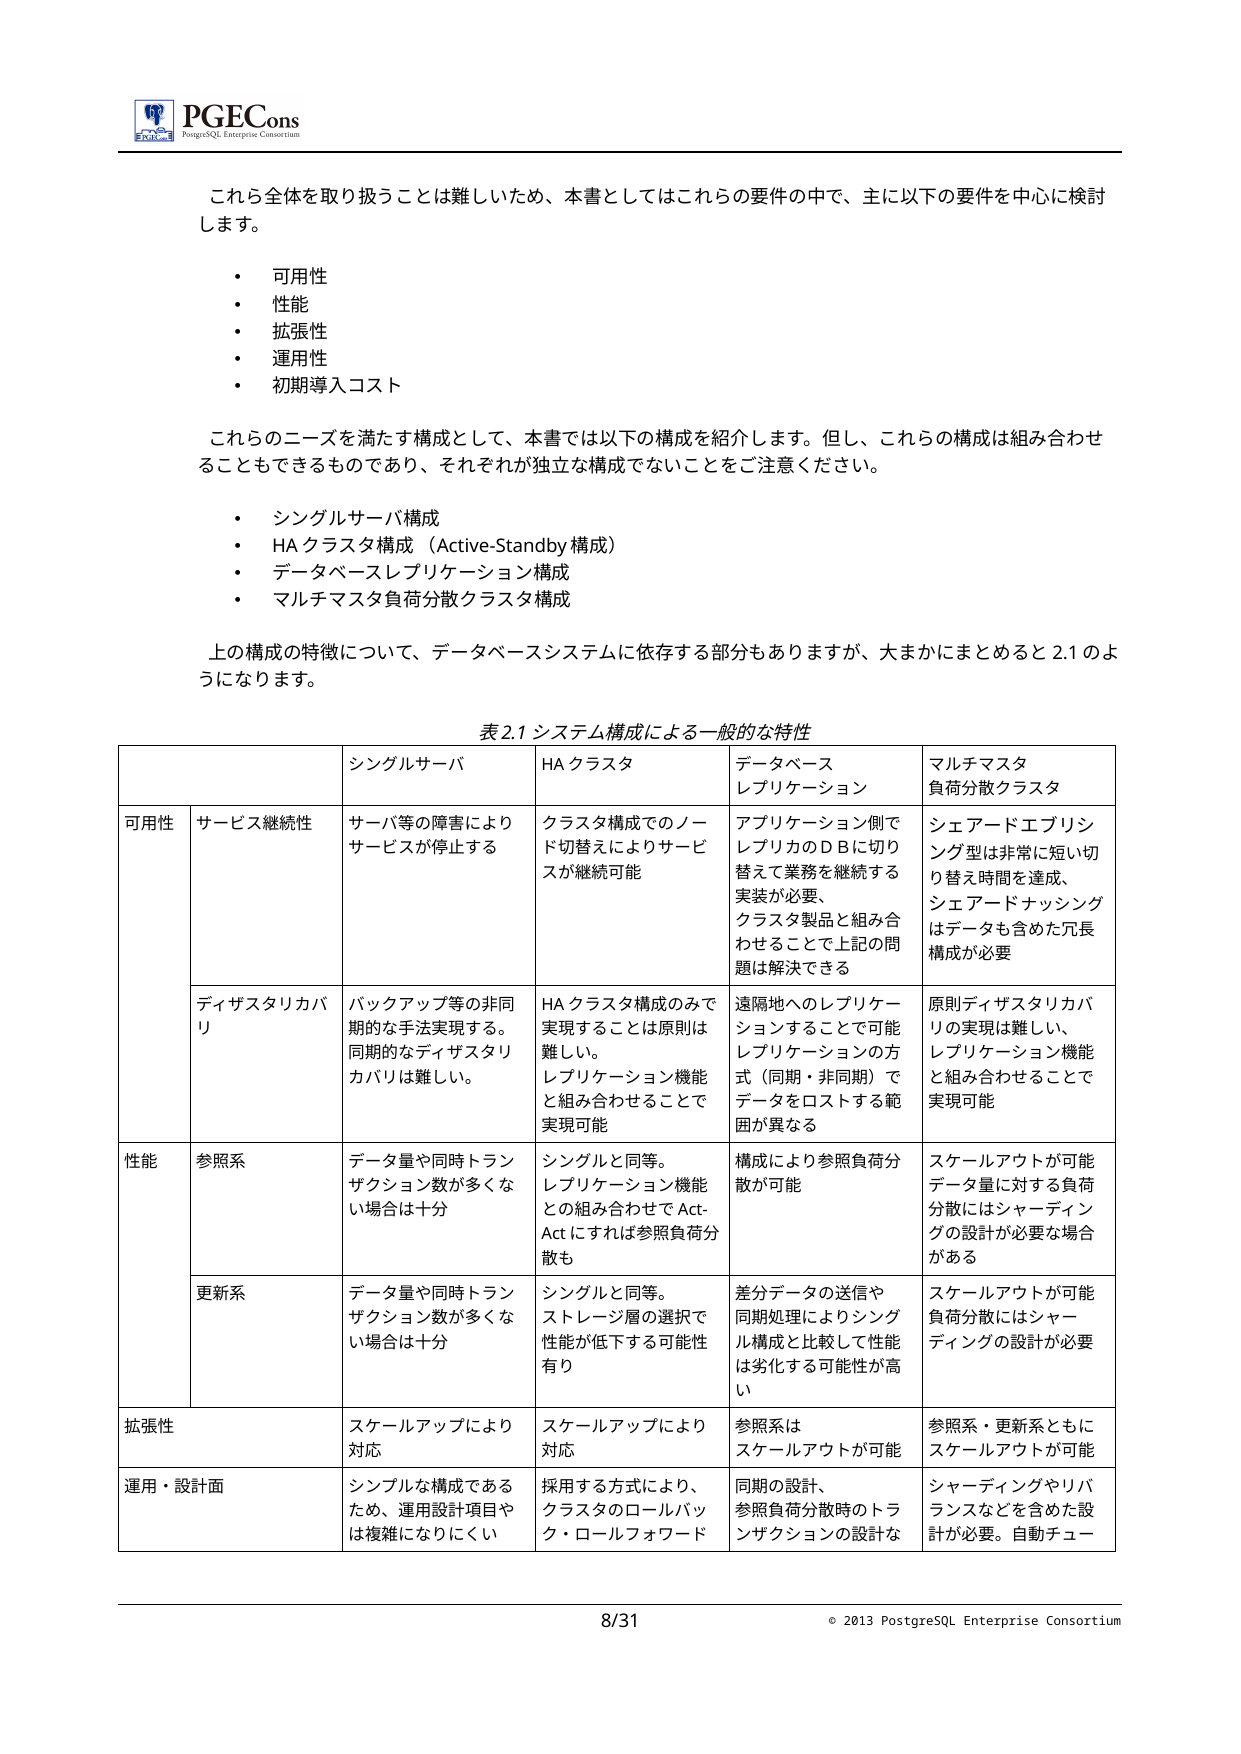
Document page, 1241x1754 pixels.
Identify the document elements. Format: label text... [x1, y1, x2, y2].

table_cell 原則ディザスタリカバリの実現は難しい、 レプリケーション機能と組み合わせることで実現可能 [923, 986, 1115, 1142]
text 表 2.1システム構成による一般的な特性 [157, 717, 1122, 745]
table_cell 差分データの送信や 同期処理によりシングル構成と比較して性能は劣化する可能性が高い [730, 1276, 922, 1407]
table_cell データ量や同時トランザクション数が多くない場合は十分 [343, 1276, 535, 1407]
list 拡張性 [234, 316, 1122, 343]
table_cell 遠隔地へのレプリケーションすることで可能 レプリケーションの方式（同期・非同期）でデータをロストする範囲が異なる [730, 986, 922, 1142]
table_cell スケールアップにより対応 [343, 1408, 535, 1467]
table_cell サービス継続性 [191, 806, 342, 985]
list データベースレプリケーション構成 [234, 558, 1122, 585]
table_cell 可用性 [119, 806, 190, 1142]
text これらのニーズを満たす構成として、本書では以下の構成を紹介します。但し、これらの構成は組み合わせることもできるものであり、それぞれが独立な構成でないことをご注意ください。 [197, 423, 1122, 478]
table_cell 拡張性 [119, 1408, 342, 1467]
table_cell シングルと同等。 レプリケーション機能との組み合わせでAct-Actにすれば参照負荷分散も [536, 1143, 729, 1274]
table_cell スケールアウトが可能 負荷分散にはシャーディングの設計が必要 [923, 1276, 1115, 1407]
table_cell シンプルな構成であるため、運用設計項目やは複雑になりにくい [343, 1468, 535, 1551]
table_cell 参照系・更新系ともに スケールアウトが可能 [923, 1408, 1115, 1467]
table_cell 参照系 [191, 1143, 342, 1274]
list 可用性 [234, 262, 1122, 289]
table_cell シングルと同等。 ストレージ層の選択で性能が低下する可能性有り [536, 1276, 729, 1407]
table_header マルチマスタ 負荷分散クラスタ [923, 746, 1115, 804]
table_cell 更新系 [191, 1276, 342, 1407]
list 初期導入コスト [234, 371, 1122, 398]
picture [128, 94, 306, 147]
table_cell ディザスタリカバリ [191, 986, 342, 1142]
list 性能 [234, 289, 1122, 316]
table_cell シェアードエブリシング型は非常に短い切り替え時間を達成、シェアードナッシングはデータも含めた冗長構成が必要 [923, 806, 1115, 985]
table_cell スケールアップにより 対応 [536, 1408, 729, 1467]
list マルチマスタ負荷分散クラスタ構成 [234, 585, 1122, 612]
table_cell 採用する方式により、クラスタのロールバック・ロールフォワード [536, 1468, 729, 1551]
table_header HAクラスタ [536, 746, 729, 804]
list 運用性 [234, 343, 1122, 371]
text 上の構成の特徴について、データベースシステムに依存する部分もありますが、大まかにまとめると表 2.1のようになります。 [197, 638, 1122, 692]
table_cell HAクラスタ構成のみで実現することは原則は難しい。 レプリケーション機能と組み合わせることで実現可能 [536, 986, 729, 1142]
table_cell クラスタ構成でのノード切替えによりサービスが継続可能 [536, 806, 729, 985]
table_cell 構成により参照負荷分散が可能 [730, 1143, 922, 1274]
table_cell 参照系は スケールアウトが可能 [730, 1408, 922, 1467]
table_header データベース レプリケーション [730, 746, 922, 804]
table_cell バックアップ等の非同期的な手法実現する。同期的なディザスタリカバリは難しい。 [343, 986, 535, 1142]
table_cell 運用・設計面 [119, 1468, 342, 1551]
table_cell 同期の設計、 参照負荷分散時のトランザクションの設計な [730, 1468, 922, 1551]
table_cell アプリケーション側でレプリカのＤＢに切り替えて業務を継続する実装が必要、 クラスタ製品と組み合わせることで上記の問題は解決できる [730, 806, 922, 985]
list シングルサーバ構成 [234, 503, 1122, 531]
table_cell データ量や同時トランザクション数が多くない場合は十分 [343, 1143, 535, 1274]
table_header [119, 746, 342, 804]
text これら全体を取り扱うことは難しいため、本書としてはこれらの要件の中で、主に以下の要件を中心に検討します。 [197, 182, 1122, 236]
list HAクラスタ構成 （Active-Standby構成） [234, 531, 1122, 558]
table_cell スケールアウトが可能 データ量に対する負荷分散にはシャーディングの設計が必要な場合がある [923, 1143, 1115, 1274]
table_cell サーバ等の障害によりサービスが停止する [343, 806, 535, 985]
table_cell シャーディングやリバランスなどを含めた設計が必要。自動チュー [923, 1468, 1115, 1551]
table_header シングルサーバ [343, 746, 535, 804]
table_cell 性能 [119, 1143, 190, 1407]
